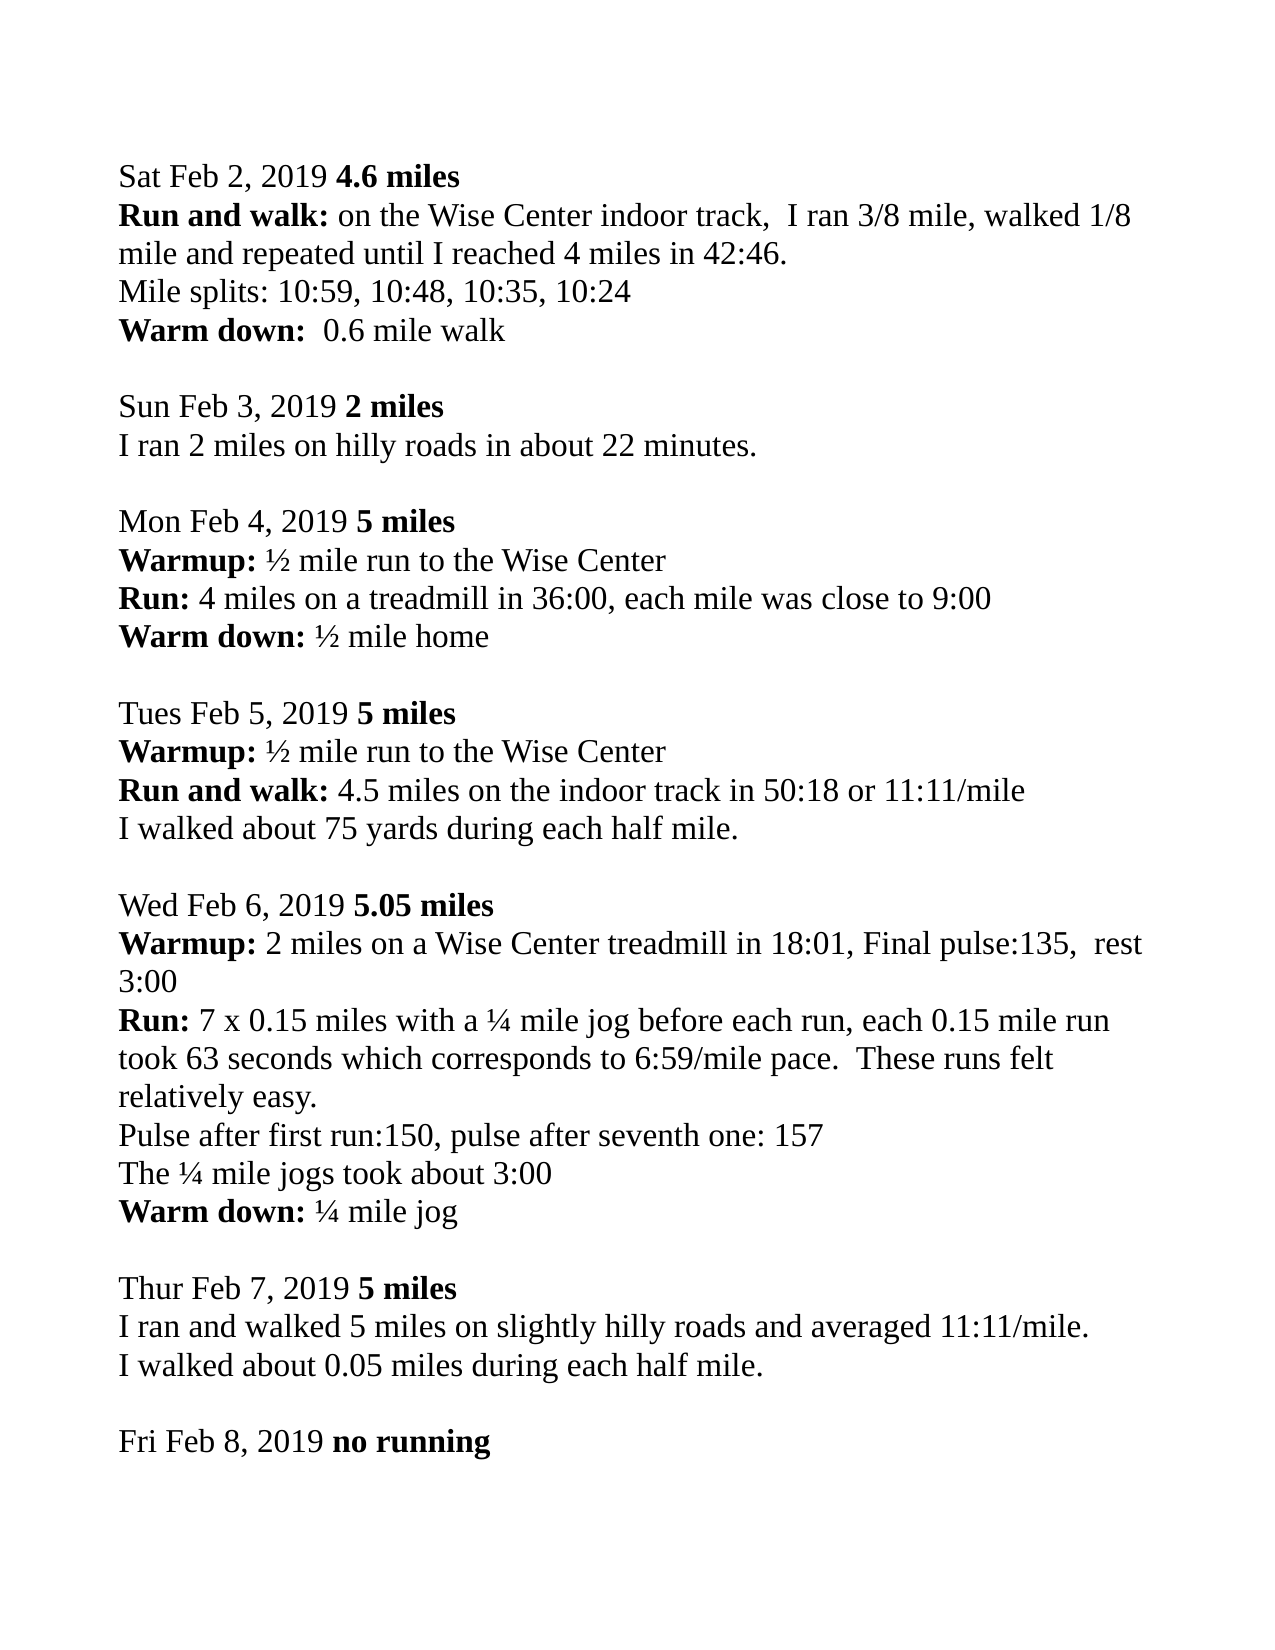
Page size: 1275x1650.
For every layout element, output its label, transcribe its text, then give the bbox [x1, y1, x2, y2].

text Fri Feb 8, 2019 no running [118, 1421, 1161, 1460]
text I ran 2 miles on hilly roads in about 22 minutes. [118, 425, 1161, 463]
text Wed Feb 6, 2019 5.05 miles [118, 885, 1161, 923]
text Mile splits: 10:59, 10:48, 10:35, 10:24 [118, 271, 1161, 310]
text Warm down: ¼ mile jog [118, 1191, 1161, 1230]
text Run: 4 miles on a treadmill in 36:00, each mile was close to 9:00 [118, 578, 1161, 616]
text Tues Feb 5, 2019 5 miles [118, 693, 1161, 731]
text Sun Feb 3, 2019 2 miles [118, 386, 1161, 425]
text Warmup: 2 miles on a Wise Center treadmill in 18:01, Final pulse:135, rest 3:00 [118, 923, 1161, 1000]
text The ¼ mile jogs took about 3:00 [118, 1153, 1161, 1191]
text Warmup: ½ mile run to the Wise Center [118, 731, 1161, 770]
text Sat Feb 2, 2019 4.6 miles [118, 156, 1161, 195]
text Run and walk: 4.5 miles on the indoor track in 50:18 or 11:11/mile [118, 770, 1161, 808]
text Thur Feb 7, 2019 5 miles [118, 1268, 1161, 1306]
text I walked about 75 yards during each half mile. [118, 808, 1161, 846]
text Mon Feb 4, 2019 5 miles [118, 501, 1161, 540]
text I walked about 0.05 miles during each half mile. [118, 1345, 1161, 1383]
text I ran and walked 5 miles on slightly hilly roads and averaged 11:11/mile. [118, 1306, 1161, 1345]
text Run and walk: on the Wise Center indoor track, I ran 3/8 mile, walked 1/8 mile and repeated until I reached 4 miles in 42:46. [118, 195, 1161, 271]
text Pulse after first run:150, pulse after seventh one: 157 [118, 1115, 1161, 1153]
text Warm down: 0.6 mile walk [118, 310, 1161, 348]
text Warmup: ½ mile run to the Wise Center [118, 540, 1161, 578]
text Run: 7 x 0.15 miles with a ¼ mile jog before each run, each 0.15 mile run took 63 seconds which corresponds to 6:59/mile pace. These runs felt relatively easy. [118, 1000, 1161, 1115]
text Warm down: ½ mile home [118, 616, 1161, 655]
